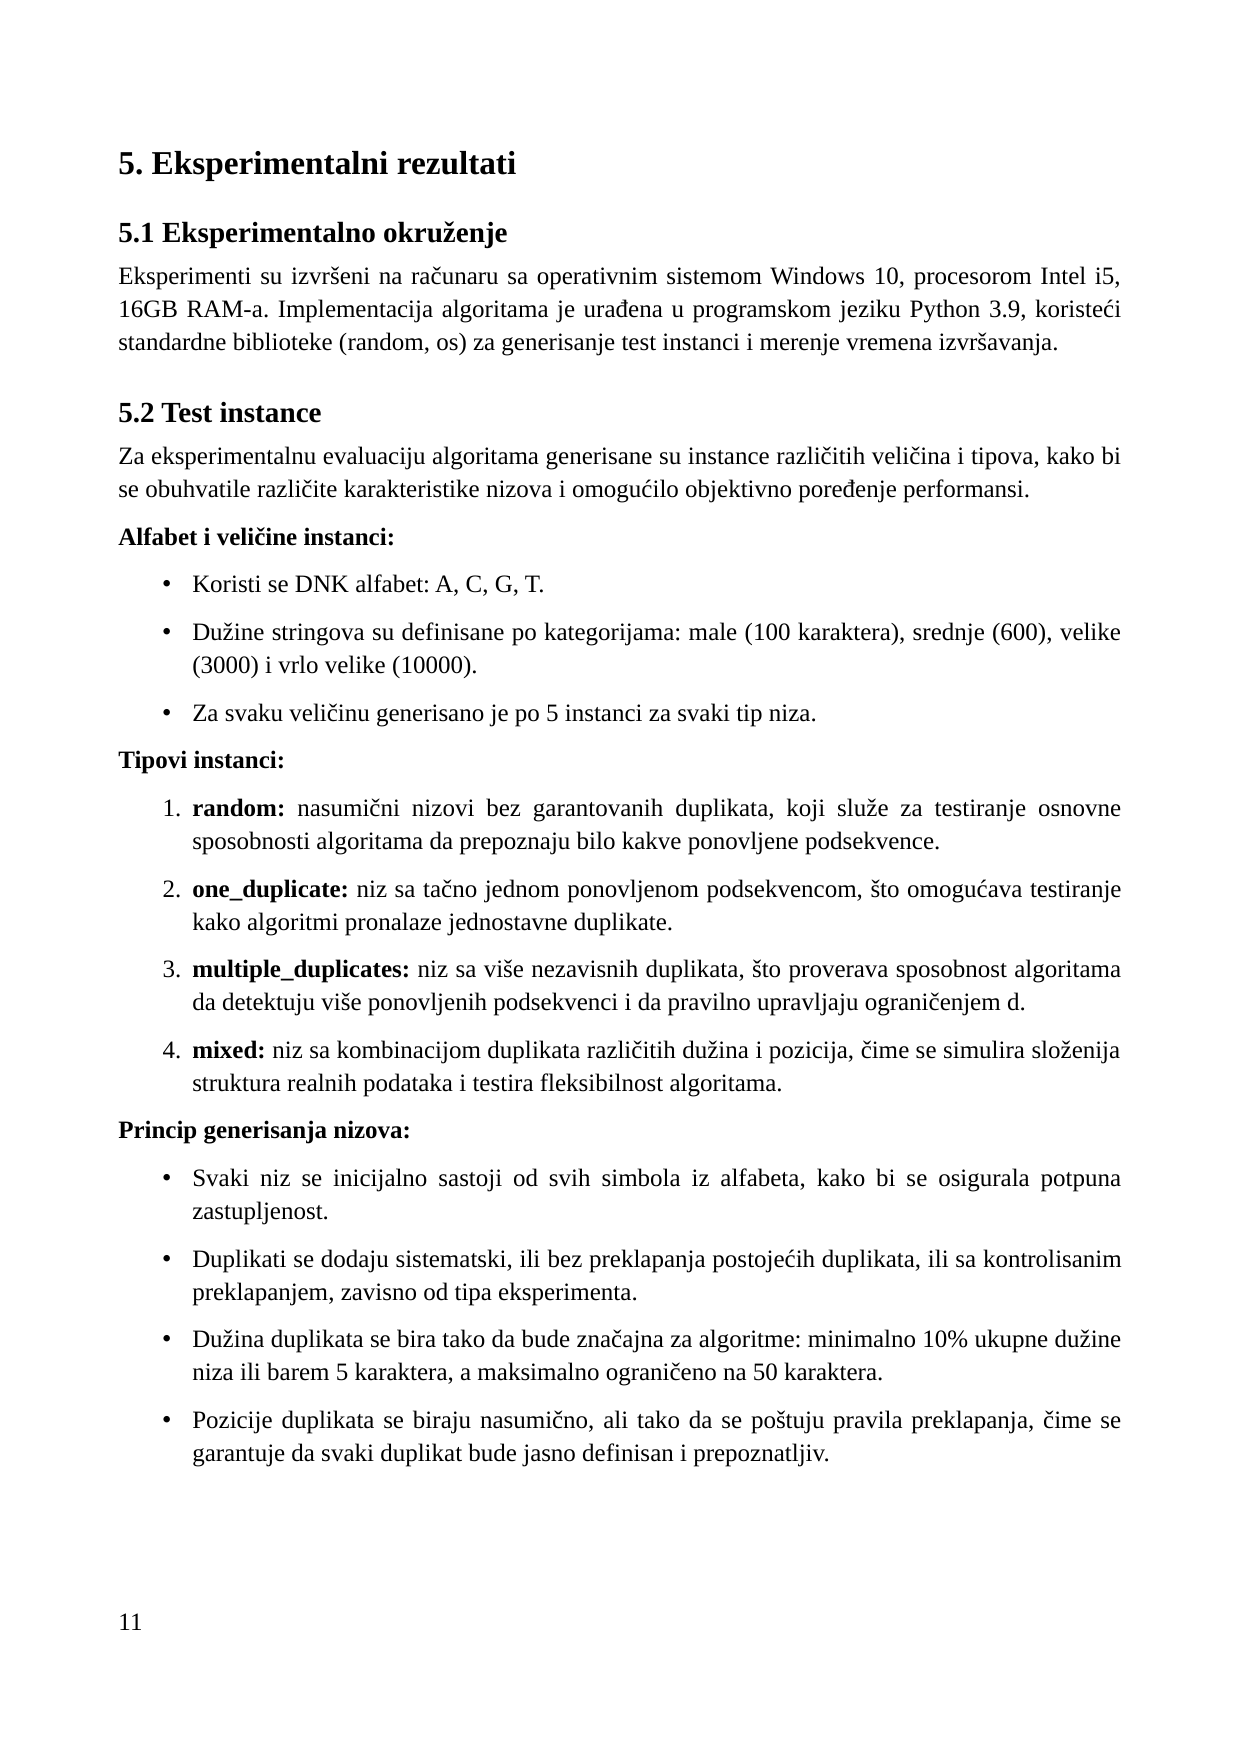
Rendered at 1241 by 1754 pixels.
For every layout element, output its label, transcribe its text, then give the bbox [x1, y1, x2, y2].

subtitle 5.1 Eksperimentalno okruženje [118, 215, 1122, 248]
list Pozicije duplikata se biraju nasumično, ali tako da se poštuju pravila preklapanja, čime se garantuje da svaki duplikat bude jasno definisan i prepoznatljiv. [162, 1405, 1122, 1467]
list Za svaku veličinu generisano je po 5 instanci za svaki tip niza. [162, 698, 1122, 727]
list mixed: niz sa kombinacijom duplikata različitih dužina i pozicija, čime se simulira složenija struktura realnih podataka i testira fleksibilnost algoritama. [162, 1035, 1122, 1097]
list Koristi se DNK alfabet: A, C, G, T. [162, 569, 1122, 598]
text Za eksperimentalnu evaluaciju algoritama generisane su instance različitih veličina i tipova, kako bi se obuhvatile različite karakteristike nizova i omogućilo objektivno poređenje performansi. [118, 441, 1122, 503]
list multiple_duplicates: niz sa više nezavisnih duplikata, što proverava sposobnost algoritama da detektuju više ponovljenih podsekvenci i da pravilno upravljaju ograničenjem d. [162, 954, 1122, 1016]
list Duplikati se dodaju sistematski, ili bez preklapanja postojećih duplikata, ili sa kontrolisanim preklapanjem, zavisno od tipa eksperimenta. [162, 1244, 1122, 1306]
text Princip generisanja nizova: [118, 1116, 1122, 1144]
list Svaki niz se inicijalno sastoji od svih simbola iz alfabeta, kako bi se osigurala potpuna zastupljenost. [162, 1163, 1122, 1225]
list one_duplicate: niz sa tačno jednom ponovljenom podsekvencom, što omogućava testiranje kako algoritmi pronalaze jednostavne duplikate. [162, 874, 1122, 935]
list Dužine stringova su definisane po kategorijama: male (100 karaktera), srednje (600), velike (3000) i vrlo velike (10000). [162, 617, 1122, 679]
text Alfabet i veličine instanci: [118, 522, 1122, 551]
list random: nasumični nizovi bez garantovanih duplikata, koji služe za testiranje osnovne sposobnosti algoritama da prepoznaju bilo kakve ponovljene podsekvence. [162, 793, 1122, 855]
text Tipovi instanci: [118, 745, 1122, 774]
subtitle 5.2 Test instance [118, 395, 1122, 429]
text Eksperimenti su izvršeni na računaru sa operativnim sistemom Windows 10, procesorom Intel i5, 16GB RAM-a. Implementacija algoritama je urađena u programskom jeziku Python 3.9, koristeći standardne biblioteke (random, os) za generisanje test instanci i merenje vremena izvršavanja. [118, 261, 1122, 356]
subtitle 5. Eksperimentalni rezultati [118, 143, 1122, 181]
list Dužina duplikata se bira tako da bude značajna za algoritme: minimalno 10% ukupne dužine niza ili barem 5 karaktera, a maksimalno ograničeno na 50 karaktera. [162, 1324, 1122, 1386]
